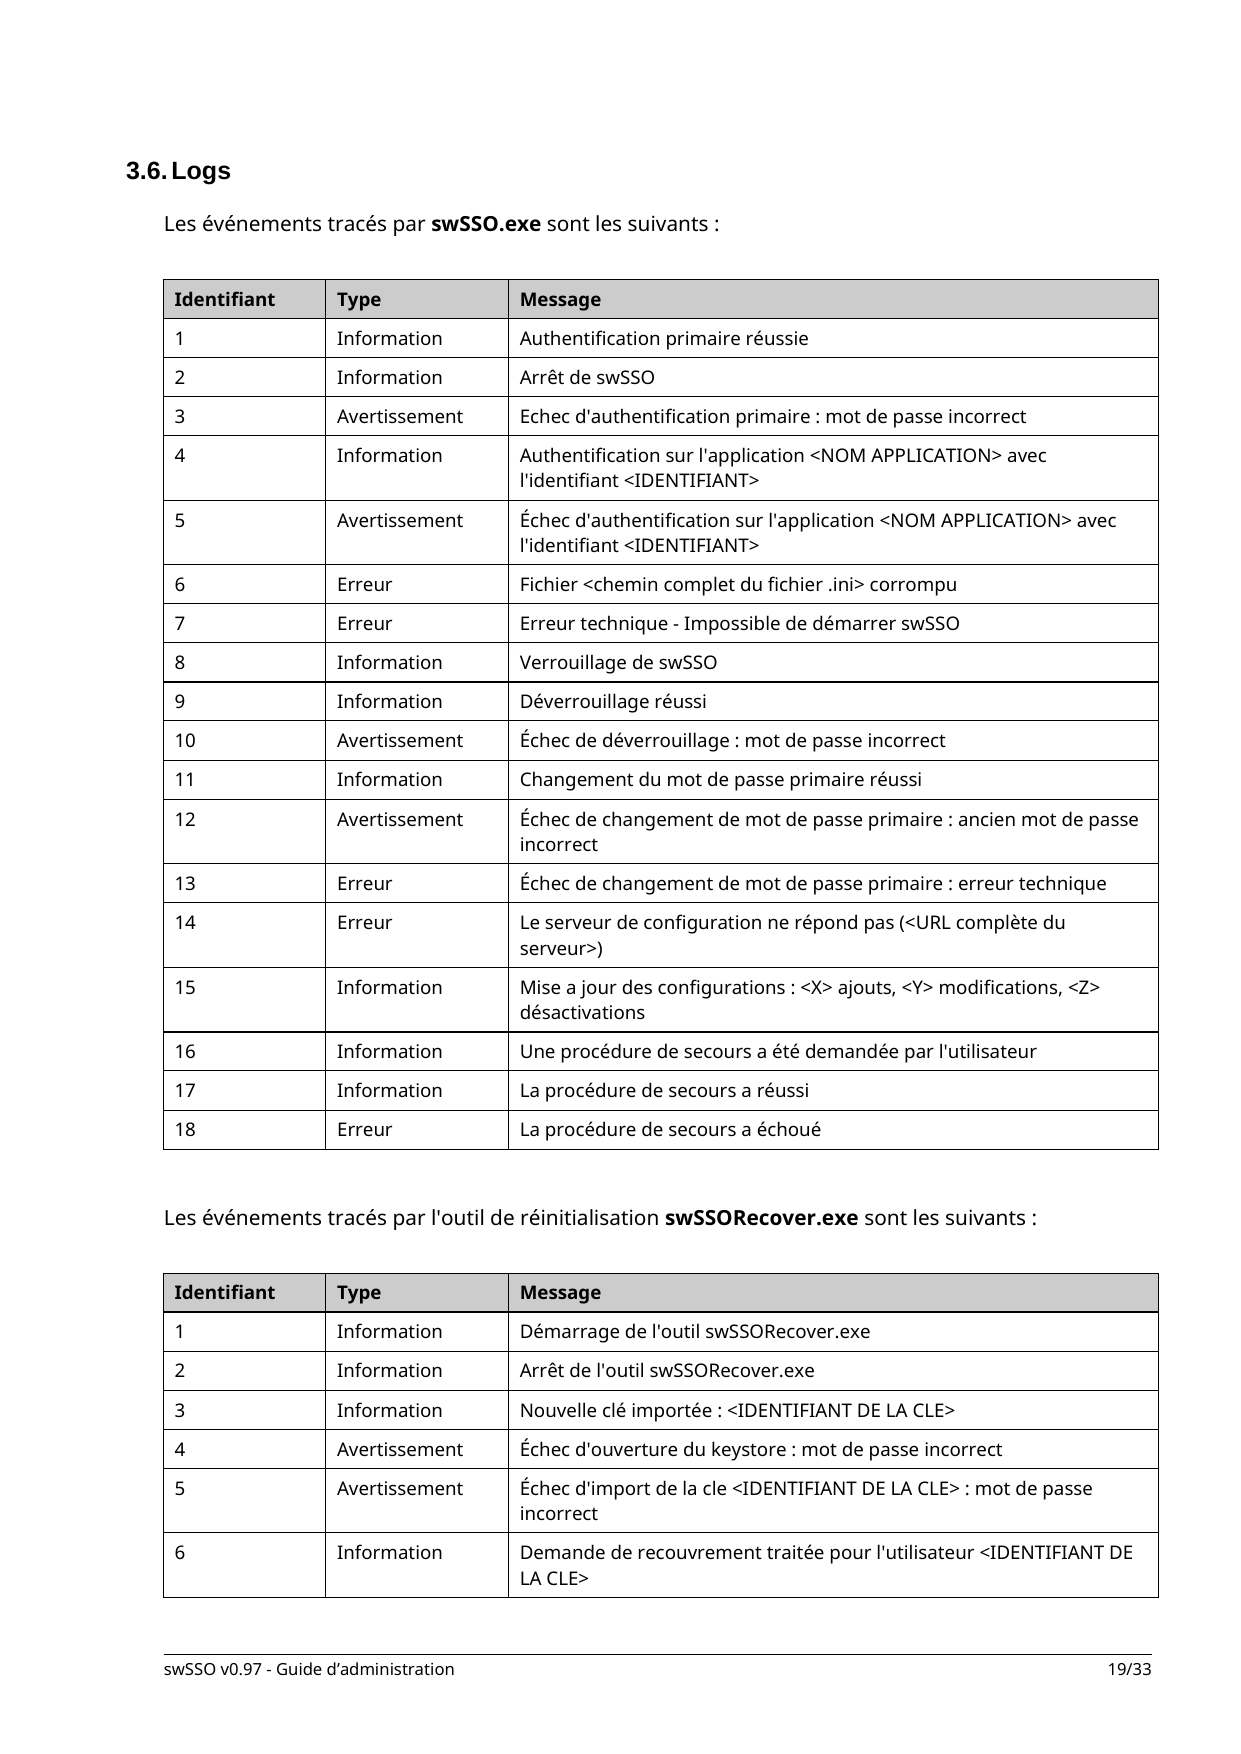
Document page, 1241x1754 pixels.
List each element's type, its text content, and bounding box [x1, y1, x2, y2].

table_cell Information [326, 1533, 508, 1597]
table_header Type [326, 1274, 508, 1311]
table_cell Information [326, 358, 508, 396]
table_cell 2 [164, 1352, 325, 1389]
table_cell Échec de changement de mot de passe primaire : erreur technique [509, 864, 1158, 902]
table_cell Échec de changement de mot de passe primaire : ancien mot de passe incorrect [509, 800, 1158, 863]
table_cell Information [326, 1033, 508, 1070]
table_cell Information [326, 968, 508, 1031]
table_cell 7 [164, 604, 325, 642]
table_cell Échec d'import de la cle <IDENTIFIANT DE LA CLE> : mot de passe incorrect [509, 1469, 1158, 1532]
table_cell Avertissement [326, 501, 508, 564]
table_cell Information [326, 643, 508, 681]
table_cell Information [326, 319, 508, 357]
table_header Message [509, 1274, 1158, 1311]
table_cell Une procédure de secours a été demandée par l'utilisateur [509, 1033, 1158, 1070]
table_cell 14 [164, 903, 325, 967]
table_cell 17 [164, 1071, 325, 1109]
table_cell Fichier <chemin complet du fichier .ini> corrompu [509, 565, 1158, 603]
table_cell 13 [164, 864, 325, 902]
table_cell 3 [164, 397, 325, 435]
table_cell 4 [164, 436, 325, 499]
table_cell Erreur [326, 565, 508, 603]
table_cell 18 [164, 1111, 325, 1148]
table_cell 8 [164, 643, 325, 681]
table_cell Déverrouillage réussi [509, 683, 1158, 720]
table_cell 9 [164, 683, 325, 720]
table_cell 5 [164, 501, 325, 564]
table_cell 16 [164, 1033, 325, 1070]
table_cell Avertissement [326, 397, 508, 435]
table_cell Nouvelle clé importée : <IDENTIFIANT DE LA CLE> [509, 1391, 1158, 1429]
table_cell Avertissement [326, 1469, 508, 1532]
table_cell 2 [164, 358, 325, 396]
table_cell Arrêt de swSSO [509, 358, 1158, 396]
table_cell 12 [164, 800, 325, 863]
table_cell Changement du mot de passe primaire réussi [509, 761, 1158, 798]
table_cell La procédure de secours a réussi [509, 1071, 1158, 1109]
table_cell 11 [164, 761, 325, 798]
table_cell 6 [164, 565, 325, 603]
table_cell Authentification primaire réussie [509, 319, 1158, 357]
table_cell 15 [164, 968, 325, 1031]
table_cell Information [326, 1313, 508, 1351]
subtitle Logs [126, 156, 1152, 184]
table_cell 5 [164, 1469, 325, 1532]
table_cell Erreur [326, 903, 508, 967]
table_cell Information [326, 1352, 508, 1389]
table_cell 1 [164, 319, 325, 357]
table_cell Erreur technique - Impossible de démarrer swSSO [509, 604, 1158, 642]
table_cell Echec d'authentification primaire : mot de passe incorrect [509, 397, 1158, 435]
table_cell 10 [164, 721, 325, 759]
table_cell Mise a jour des configurations : <X> ajouts, <Y> modifications, <Z> désactivations [509, 968, 1158, 1031]
table_header Message [509, 280, 1158, 318]
table_cell 3 [164, 1391, 325, 1429]
table_header Identifiant [164, 1274, 325, 1311]
table_cell Authentification sur l'application <NOM APPLICATION> avec l'identifiant <IDENTIFIANT> [509, 436, 1158, 499]
table_cell Information [326, 761, 508, 798]
table_cell Avertissement [326, 800, 508, 863]
table_cell Information [326, 436, 508, 499]
table_cell Erreur [326, 1111, 508, 1148]
table_cell Demande de recouvrement traitée pour l'utilisateur <IDENTIFIANT DE LA CLE> [509, 1533, 1158, 1597]
table_cell Échec d'ouverture du keystore : mot de passe incorrect [509, 1430, 1158, 1468]
table_cell Avertissement [326, 1430, 508, 1468]
table_header Identifiant [164, 280, 325, 318]
table_cell 4 [164, 1430, 325, 1468]
table_cell Avertissement [326, 721, 508, 759]
table_cell Échec de déverrouillage : mot de passe incorrect [509, 721, 1158, 759]
table_cell Le serveur de configuration ne répond pas (<URL complète du serveur>) [509, 903, 1158, 967]
table_cell Information [326, 683, 508, 720]
table_header Type [326, 280, 508, 318]
text Les événements tracés par l'outil de réinitialisation swSSORecover.exe sont les suivants : [164, 1203, 1152, 1231]
table_cell Échec d'authentification sur l'application <NOM APPLICATION> avec l'identifiant <IDENTIFIANT> [509, 501, 1158, 564]
table_cell Erreur [326, 604, 508, 642]
table_cell Arrêt de l'outil swSSORecover.exe [509, 1352, 1158, 1389]
table_cell Information [326, 1071, 508, 1109]
table_cell Démarrage de l'outil swSSORecover.exe [509, 1313, 1158, 1351]
table_cell 6 [164, 1533, 325, 1597]
table_cell La procédure de secours a échoué [509, 1111, 1158, 1148]
table_cell Verrouillage de swSSO [509, 643, 1158, 681]
table_cell Information [326, 1391, 508, 1429]
text Les événements tracés par swSSO.exe sont les suivants : [164, 209, 1152, 238]
table_cell 1 [164, 1313, 325, 1351]
table_cell Erreur [326, 864, 508, 902]
